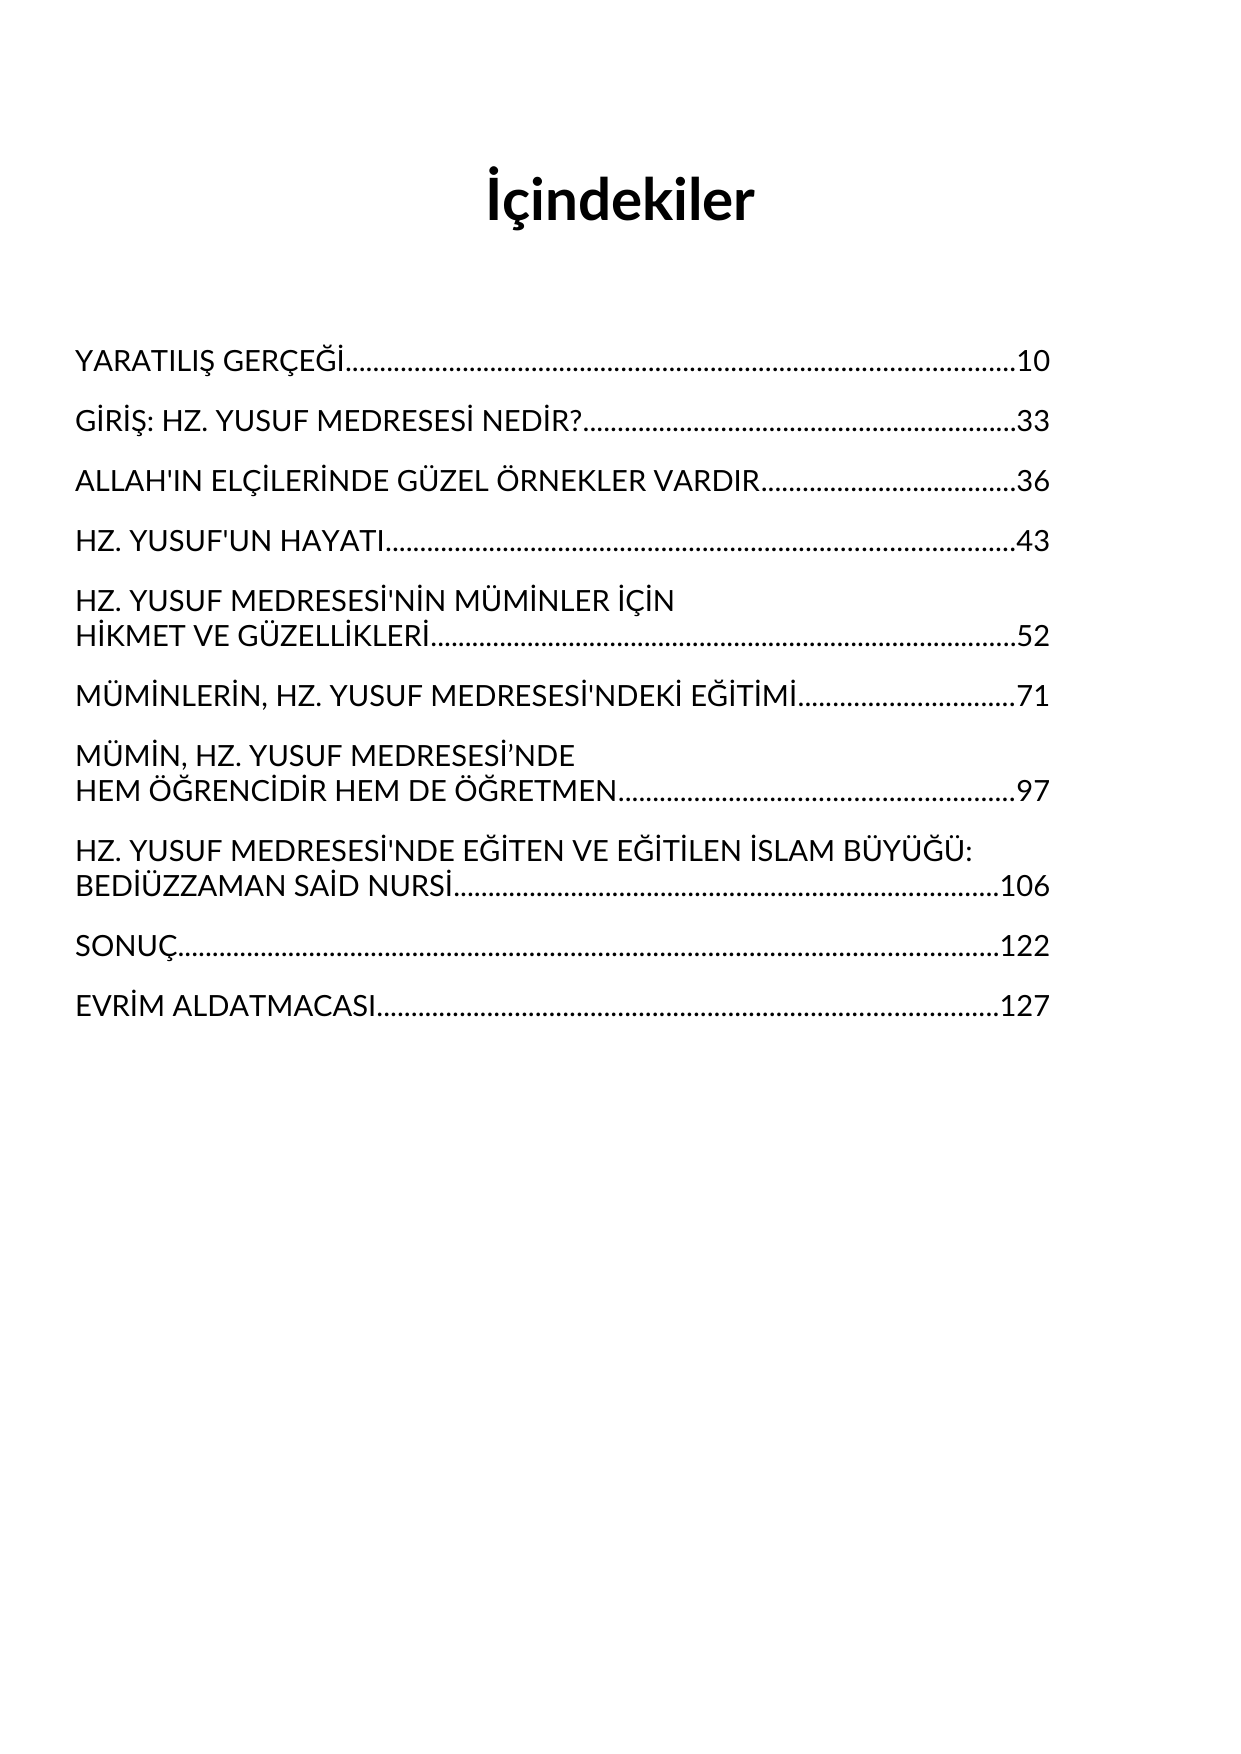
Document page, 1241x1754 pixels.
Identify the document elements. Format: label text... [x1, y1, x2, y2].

subtitle HZ. YUSUF'UN HAYATI 43 [75, 523, 1165, 558]
subtitle EVRİM ALDATMACASI 127 [75, 988, 1165, 1023]
subtitle MÜMİN, HZ. YUSUF MEDRESESİ’NDE HEM ÖĞRENCİDİR HEM DE ÖĞRETMEN 97 [75, 738, 1165, 808]
subtitle HZ. YUSUF MEDRESESİ'NİN MÜMİNLER İÇİN HİKMET VE GÜZELLİKLERİ 52 [75, 583, 1165, 653]
subtitle İçindekiler [75, 162, 1165, 232]
subtitle HZ. YUSUF MEDRESESİ'NDE EĞİTEN VE EĞİTİLEN İSLAM BÜYÜĞÜ: BEDİÜZZAMAN SAİD NURSİ 106 [75, 833, 1165, 903]
subtitle GİRİŞ: HZ. YUSUF MEDRESESİ NEDİR? 33 [75, 403, 1165, 438]
subtitle MÜMİNLERİN, HZ. YUSUF MEDRESESİ'NDEKİ EĞİTİMİ 71 [75, 678, 1165, 713]
subtitle YARATILIŞ GERÇEĞİ 10 [75, 343, 1165, 378]
subtitle SONUÇ 122 [75, 928, 1165, 963]
subtitle ALLAH'IN ELÇİLERİNDE GÜZEL ÖRNEKLER VARDIR 36 [75, 463, 1165, 498]
